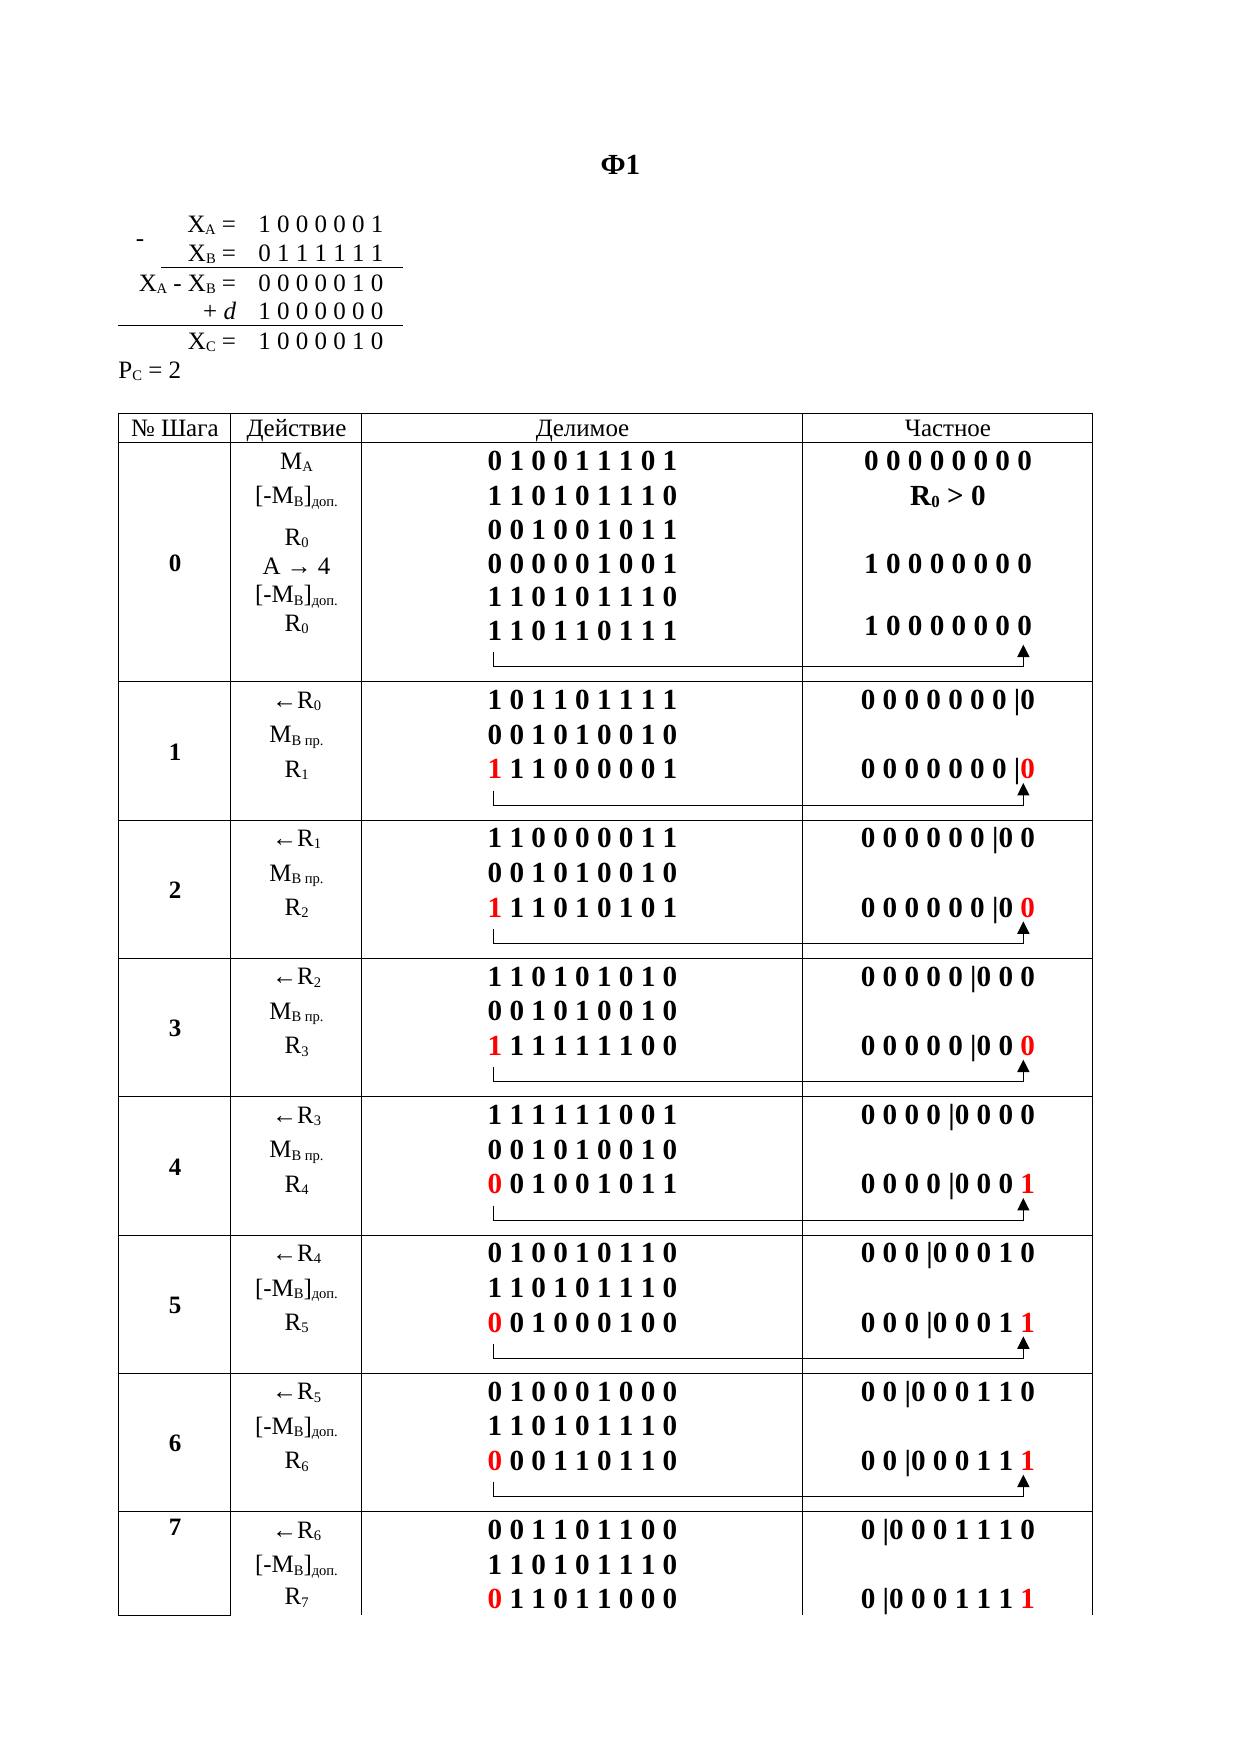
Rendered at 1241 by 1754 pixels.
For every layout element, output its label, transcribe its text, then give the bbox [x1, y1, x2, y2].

table_cell 1 1 1 1 1 1 1 0 0 [362, 1027, 802, 1062]
table_cell [803, 785, 1023, 805]
table_cell 0 0 1 1 0 1 1 0 0 [362, 1512, 802, 1546]
table_cell [803, 1338, 1023, 1358]
table_cell 1 1 0 1 0 1 1 1 0 [362, 1269, 802, 1304]
table_cell R0 A → 4 [-MB]доп. R0 [231, 511, 361, 647]
table_cell 0 0 1 0 1 0 0 1 0 [362, 1131, 802, 1165]
table_cell [803, 1546, 1092, 1580]
table_cell 1 1 1 0 0 0 0 0 1 [362, 750, 802, 785]
table_cell R3 [231, 1027, 361, 1062]
table_cell 0 0 0 0 0 |0 0 0 [803, 959, 1092, 992]
table_cell MB пр. [231, 854, 361, 889]
table_cell ←R3 [231, 1097, 361, 1131]
table_cell [803, 1200, 1092, 1234]
table_cell R1 [231, 750, 361, 785]
table_cell 0 0 0 0 0 0 |0 0 [803, 889, 1092, 923]
table_cell 0 0 0 0 0 0 0 |0 [803, 682, 1092, 716]
table_cell MB пр. [231, 716, 361, 750]
table_cell [362, 1338, 802, 1373]
table_cell [231, 1062, 361, 1096]
table_header № Шага [119, 414, 230, 442]
table_cell [803, 1062, 1023, 1081]
table_header Делимое [362, 414, 802, 442]
table_cell 0 0 0 |0 0 0 1 1 [803, 1304, 1092, 1338]
table_cell R6 [231, 1442, 361, 1477]
table_cell 1 1 1 1 1 1 0 0 1 [362, 1097, 802, 1131]
table_cell [803, 1477, 1092, 1511]
table_cell 1 1 0 1 0 1 1 1 0 [362, 1546, 802, 1580]
table_cell MB пр. [231, 1131, 361, 1165]
table_cell R2 [231, 889, 361, 923]
table_cell [231, 1200, 361, 1234]
table_cell [803, 647, 1023, 666]
table_cell R0 > 0 [803, 477, 1092, 511]
table_cell 0 0 0 0 0 |0 0 0 [803, 1027, 1092, 1062]
table_cell [362, 647, 802, 681]
table_header Действие [231, 414, 361, 442]
table_cell [-MB]доп. [231, 477, 361, 511]
table_cell 1 [119, 682, 230, 819]
table_cell XB = [161, 238, 247, 267]
table_cell 0 1 1 0 1 1 0 0 0 [362, 1580, 802, 1615]
text Ф1 [118, 147, 1122, 180]
table_cell [803, 1200, 1023, 1220]
table_cell 0 0 0 |0 0 0 1 0 [803, 1236, 1092, 1269]
table_header XA = [161, 209, 247, 238]
table_cell 3 [119, 959, 230, 1096]
table_cell [803, 785, 1092, 819]
table_cell [803, 647, 1092, 681]
table_cell 0 0 0 0 0 1 0 [247, 268, 403, 296]
table_cell 1 1 0 0 0 0 0 1 1 [362, 821, 802, 854]
table_cell [362, 1200, 802, 1234]
table_cell [803, 716, 1092, 750]
table_cell [-MB]доп. [231, 1408, 361, 1442]
table_cell 0 |0 0 0 1 1 1 1 [803, 1580, 1092, 1615]
table_cell 0 1 0 0 0 1 0 0 0 [362, 1374, 802, 1407]
table_cell 6 [119, 1374, 230, 1511]
table_cell [231, 1477, 361, 1511]
table_cell 1 0 0 0 0 0 0 0 1 0 0 0 0 0 0 0 [803, 511, 1092, 647]
table_cell 0 0 |0 0 0 1 1 1 [803, 1442, 1092, 1477]
table_cell 4 [119, 1097, 230, 1234]
table_cell 0 0 0 0 |0 0 0 1 [803, 1165, 1092, 1200]
table_cell 0 1 0 0 1 1 1 0 1 [362, 443, 802, 477]
table_cell [-MB]доп. [231, 1546, 361, 1580]
table_cell [803, 1269, 1092, 1304]
table_cell ←R5 [231, 1374, 361, 1407]
table_cell 1 0 1 1 0 1 1 1 1 [362, 682, 802, 716]
table_cell [803, 854, 1092, 889]
table_cell 0 0 1 0 0 1 0 1 1 [362, 1165, 802, 1200]
table_cell ←R2 [231, 959, 361, 992]
table_cell 0 0 1 0 1 0 0 1 0 [362, 993, 802, 1027]
table_cell 0 0 1 0 0 0 1 0 0 [362, 1304, 802, 1338]
table_cell 0 [119, 443, 230, 681]
table_header 1 0 0 0 0 0 1 [247, 209, 403, 238]
table_cell 1 0 0 0 0 1 0 [247, 326, 403, 355]
table_cell [231, 785, 361, 819]
table_cell XC = [118, 326, 247, 355]
table_cell ←R4 [231, 1236, 361, 1269]
table_cell [362, 1477, 802, 1511]
table_cell 2 [119, 821, 230, 958]
table_cell 1 1 0 1 0 1 1 1 0 [362, 477, 802, 511]
table_cell XA - XB = [118, 267, 247, 296]
table_cell 1 1 0 1 0 1 0 1 0 [362, 959, 802, 992]
table_cell 0 0 1 0 1 0 0 1 0 [362, 716, 802, 750]
table_cell 7 [119, 1512, 230, 1615]
table_cell [803, 923, 1092, 958]
table_cell [231, 1338, 361, 1373]
table_cell 0 0 0 0 0 0 |0 0 [803, 821, 1092, 854]
table_cell [231, 923, 361, 958]
text РС = 2 [118, 355, 1122, 384]
table_cell 0 1 0 0 1 0 1 1 0 [362, 1236, 802, 1269]
table_cell 1 0 0 0 0 0 0 [247, 296, 403, 325]
table_cell [803, 1477, 1023, 1496]
table_cell [-MB]доп. [231, 1269, 361, 1304]
table_cell [362, 1062, 802, 1096]
table_cell 0 0 0 0 0 0 0 |0 [803, 750, 1092, 785]
table_cell 0 0 |0 0 0 1 1 0 [803, 1374, 1092, 1407]
table_header - [118, 209, 161, 267]
table_cell R4 [231, 1165, 361, 1200]
table_cell ←R6 [231, 1512, 361, 1546]
table_cell МА [231, 443, 361, 477]
table_cell [362, 785, 802, 819]
table_cell R5 [231, 1304, 361, 1338]
table_cell [803, 1408, 1092, 1442]
table_cell 0 1 1 1 1 1 1 [247, 238, 403, 267]
table_cell 0 |0 0 0 1 1 1 0 [803, 1512, 1092, 1546]
table_cell [803, 993, 1092, 1027]
table_cell [803, 1338, 1092, 1373]
table_cell ←R1 [231, 821, 361, 854]
table_cell + d [118, 296, 247, 325]
table_cell 0 0 1 0 1 0 0 1 0 [362, 854, 802, 889]
table_cell ←R0 [231, 682, 361, 716]
table_cell [803, 1062, 1092, 1096]
table_cell [231, 647, 361, 681]
table_cell [803, 1131, 1092, 1165]
table_cell [362, 923, 802, 958]
table_header Частное [803, 414, 1092, 442]
table_cell 0 0 0 0 |0 0 0 0 [803, 1097, 1092, 1131]
table_cell 0 0 1 0 0 1 0 1 1 0 0 0 0 0 1 0 0 1 1 1 0 1 0 1 1 1 0 1 1 0 1 1 0 1 1 1 [362, 511, 802, 647]
table_cell 0 0 0 0 0 0 0 0 [803, 443, 1092, 477]
table_cell 1 1 0 1 0 1 1 1 0 [362, 1408, 802, 1442]
table_cell 5 [119, 1236, 230, 1373]
table_cell [803, 923, 1023, 943]
table_cell MB пр. [231, 993, 361, 1027]
table_cell 0 0 0 1 1 0 1 1 0 [362, 1442, 802, 1477]
table_cell R7 [231, 1580, 361, 1615]
table_cell 1 1 1 0 1 0 1 0 1 [362, 889, 802, 923]
